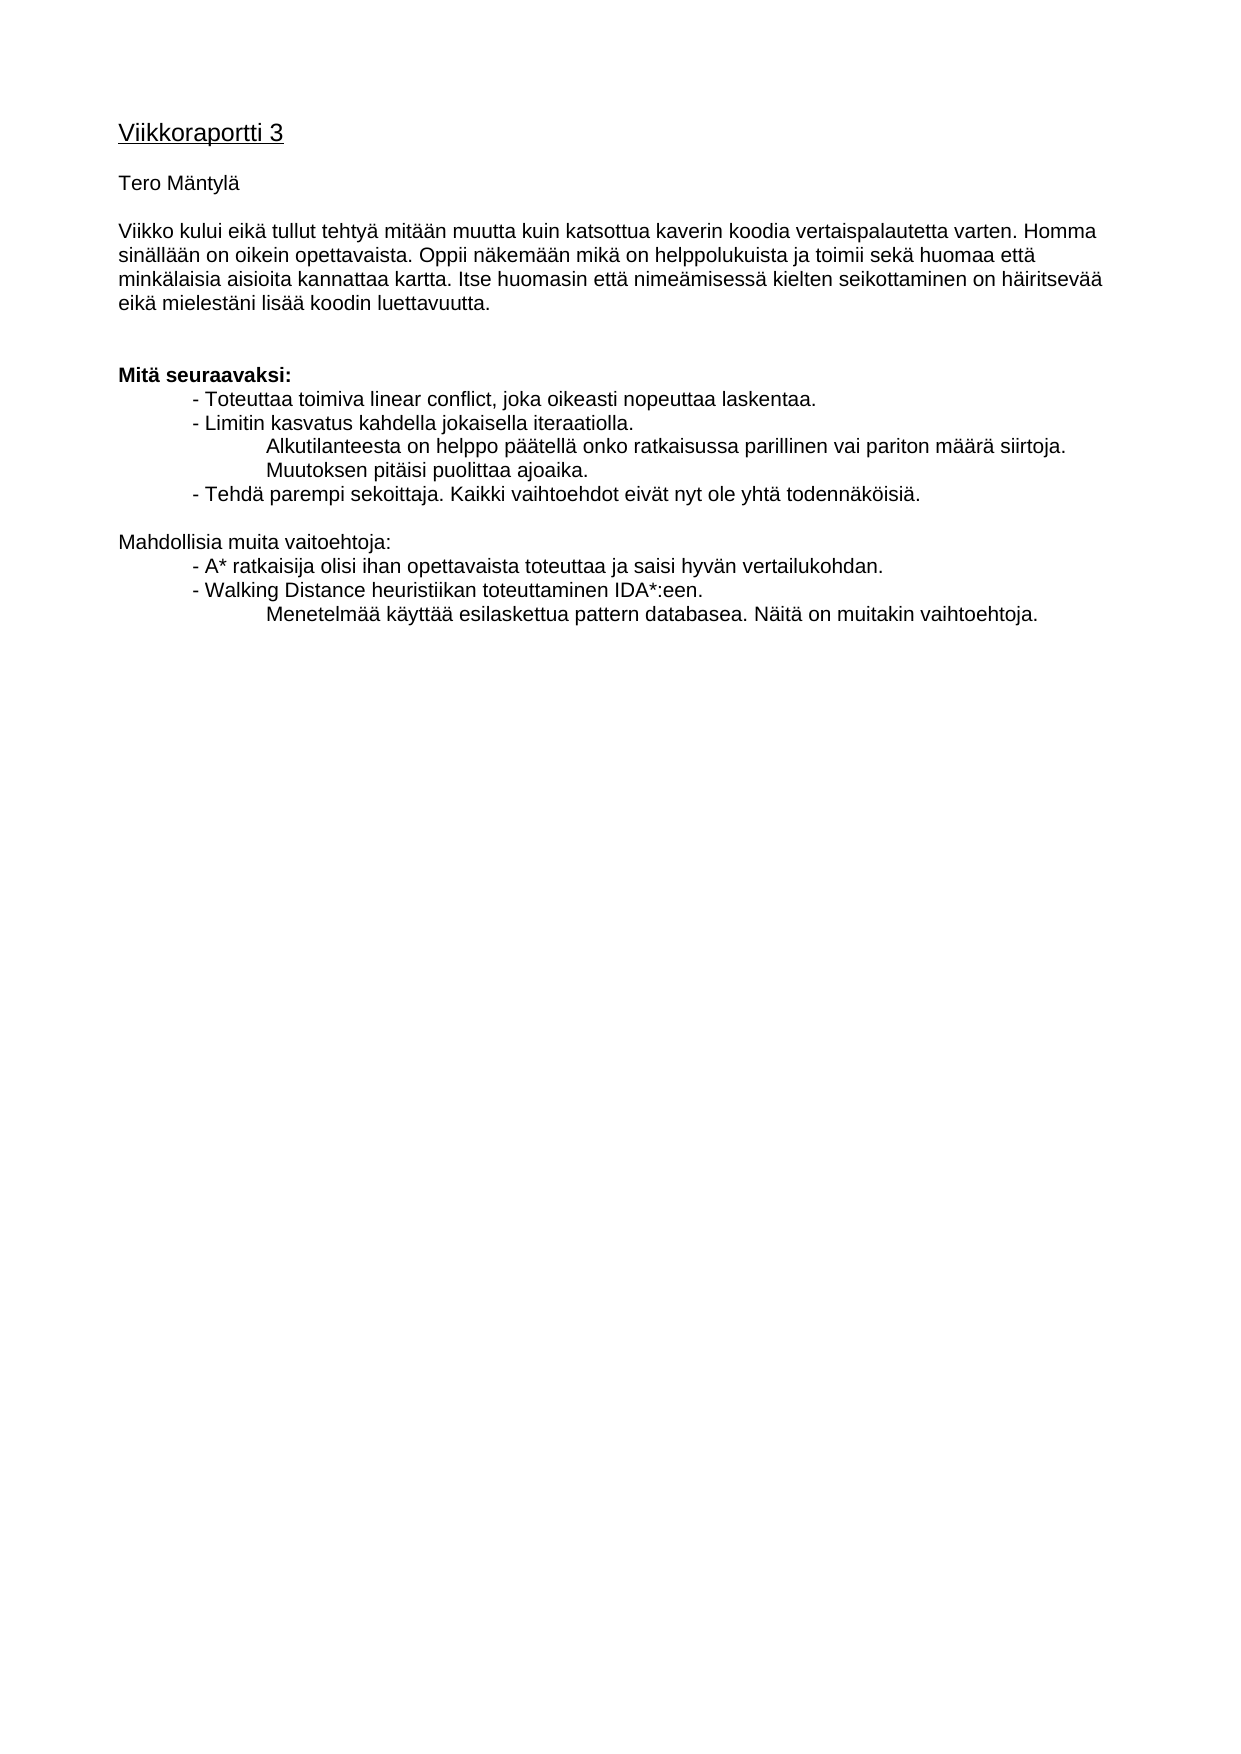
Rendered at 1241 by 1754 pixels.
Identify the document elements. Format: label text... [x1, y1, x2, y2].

text Viikkoraportti 3 [118, 118, 1122, 147]
text - A* ratkaisija olisi ihan opettavaista toteuttaa ja saisi hyvän vertailukohdan. [192, 554, 1122, 578]
text Alkutilanteesta on helppo päätellä onko ratkaisussa parillinen vai pariton määrä siirtoja. [192, 434, 1122, 458]
text Mahdollisia muita vaitoehtoja: [118, 530, 1122, 554]
text Menetelmää käyttää esilaskettua pattern databasea. Näitä on muitakin vaihtoehtoja. [192, 602, 1122, 626]
text - Toteuttaa toimiva linear conflict, joka oikeasti nopeuttaa laskentaa. [192, 386, 1122, 410]
text - Tehdä parempi sekoittaja. Kaikki vaihtoehdot eivät nyt ole yhtä todennäköisiä. [192, 482, 1122, 506]
text Muutoksen pitäisi puolittaa ajoaika. [192, 458, 1122, 482]
text - Limitin kasvatus kahdella jokaisella iteraatiolla. [192, 410, 1122, 434]
text Tero Mäntylä [118, 171, 1122, 195]
text Viikko kului eikä tullut tehtyä mitään muutta kuin katsottua kaverin koodia vertaispalautetta varten. Homma sinällään on oikein opettavaista. Oppii näkemään mikä on helppolukuista ja toimii sekä huomaa että minkälaisia aisioita kannattaa kartta. Itse huomasin että nimeämisessä kielten seikottaminen on häiritsevää eikä mielestäni lisää koodin luettavuutta. [118, 219, 1122, 314]
text Mitä seuraavaksi: [118, 362, 1122, 386]
text - Walking Distance heuristiikan toteuttaminen IDA*:een. [192, 578, 1122, 602]
